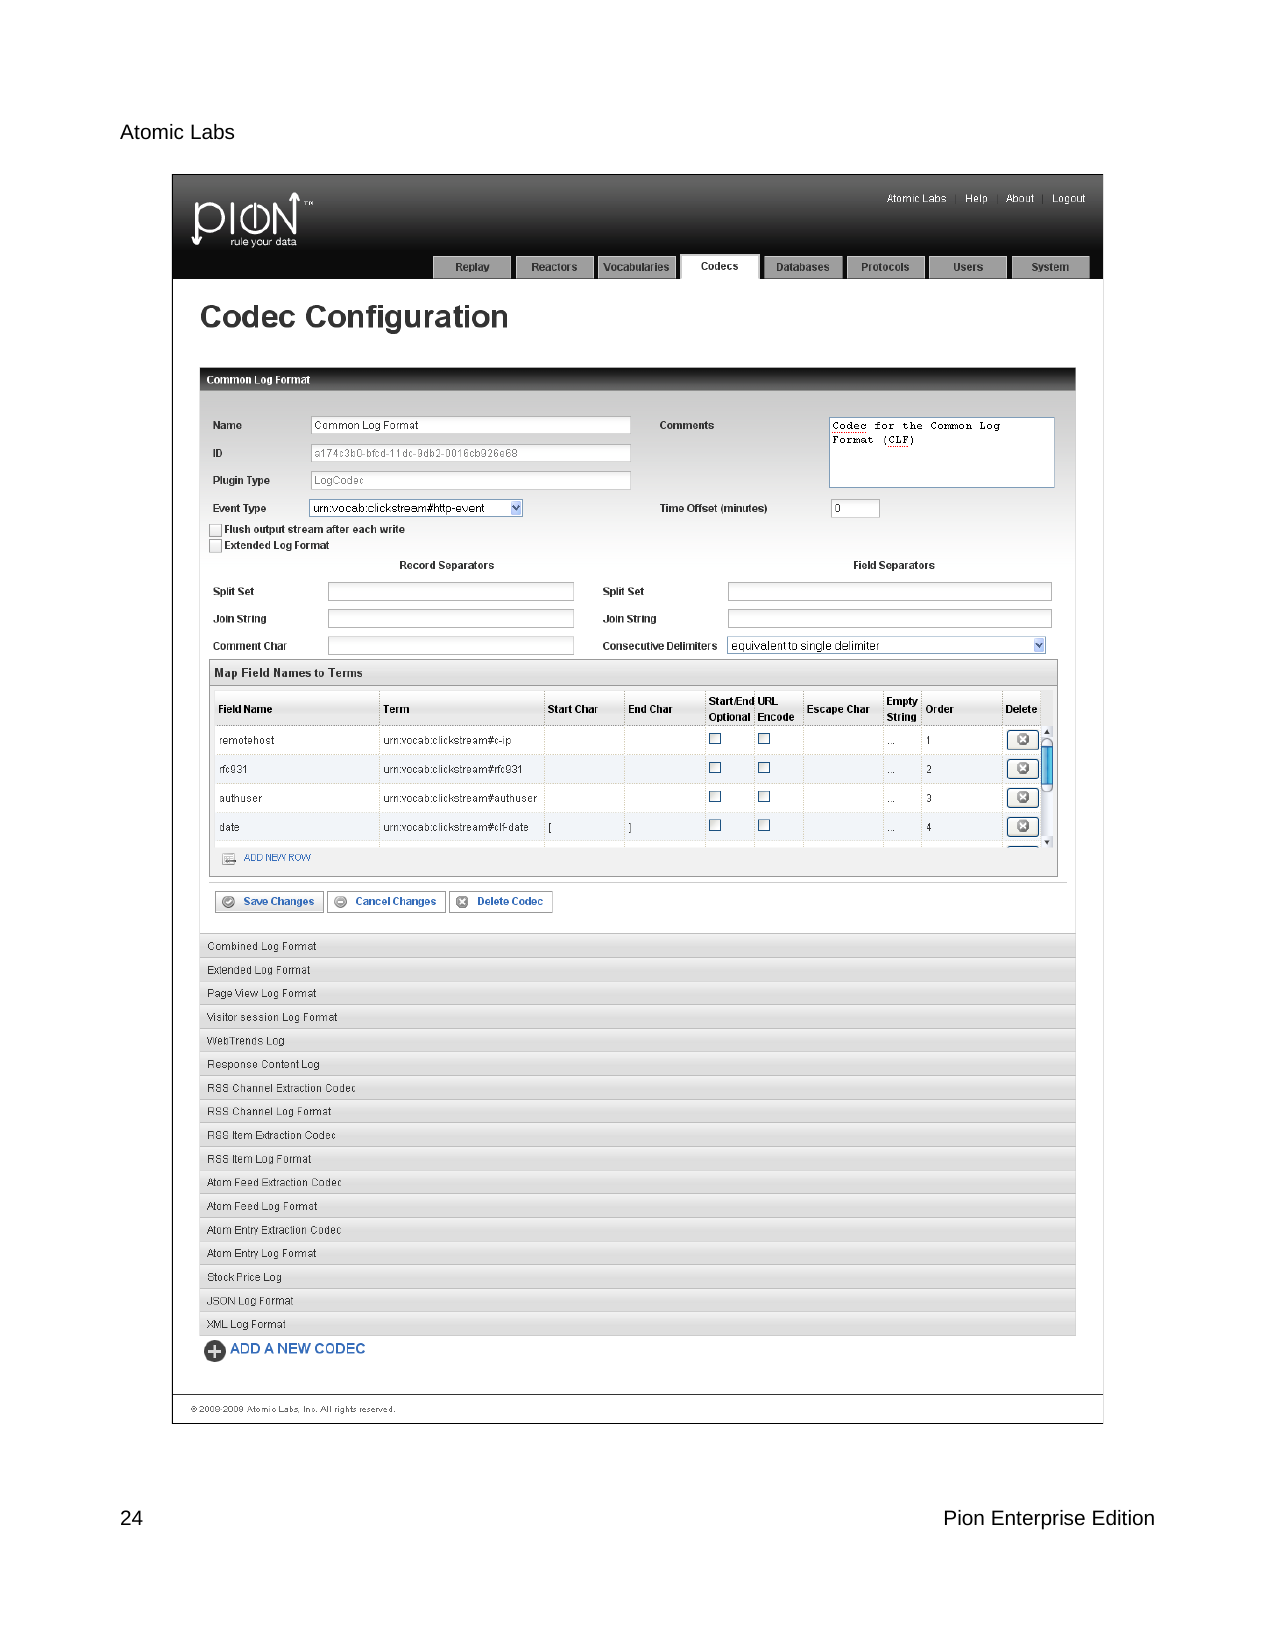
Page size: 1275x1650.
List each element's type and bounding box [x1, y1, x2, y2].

picture [171, 174, 1104, 1424]
